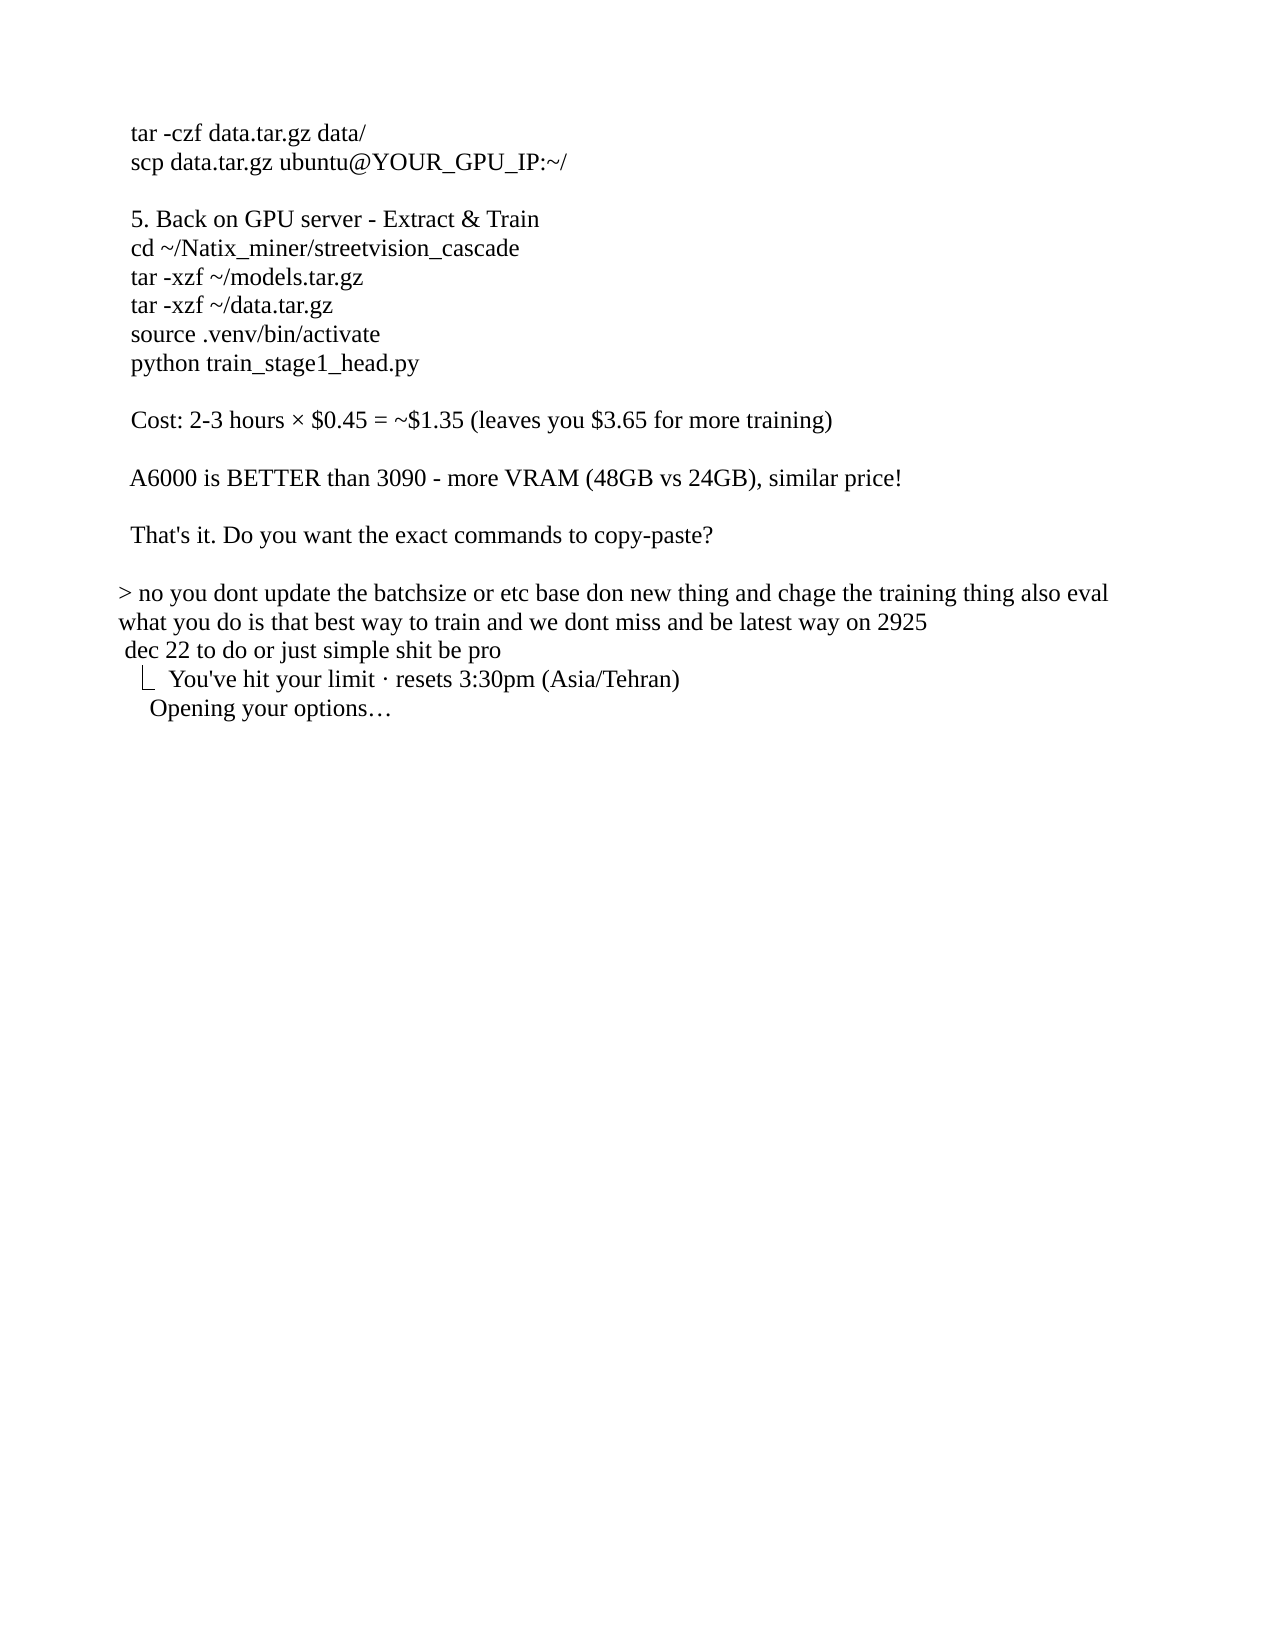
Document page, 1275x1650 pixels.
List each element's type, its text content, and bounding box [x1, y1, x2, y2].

text source .venv/bin/activate [118, 319, 1157, 348]
text dec 22 to do or just simple shit be pro [118, 636, 1157, 664]
text tar -xzf ~/data.tar.gz [118, 291, 1157, 319]
text scp data.tar.gz ubuntu@YOUR_GPU_IP:~/ [118, 147, 1157, 176]
text tar -xzf ~/models.tar.gz [118, 262, 1157, 291]
text Cost: 2-3 hours × $0.45 = ~$1.35 (leaves you $3.65 for more training) [118, 406, 1157, 434]
text > no you dont update the batchsize or etc base don new thing and chage the training thing also eval what you do is that best way to train and we dont miss and be latest way on 2925 [118, 578, 1157, 636]
text ⎿ You've hit your limit · resets 3:30pm (Asia/Tehran) [118, 664, 1157, 693]
text python train_stage1_head.py [118, 348, 1157, 377]
text tar -czf data.tar.gz data/ [118, 118, 1157, 147]
text 5. Back on GPU server - Extract & Train [118, 204, 1157, 233]
text cd ~/Natix_miner/streetvision_cascade [118, 233, 1157, 262]
text That's it. Do you want the exact commands to copy-paste? [118, 521, 1157, 549]
text A6000 is BETTER than 3090 - more VRAM (48GB vs 24GB), similar price! [118, 463, 1157, 492]
text Opening your options… [118, 693, 1157, 722]
